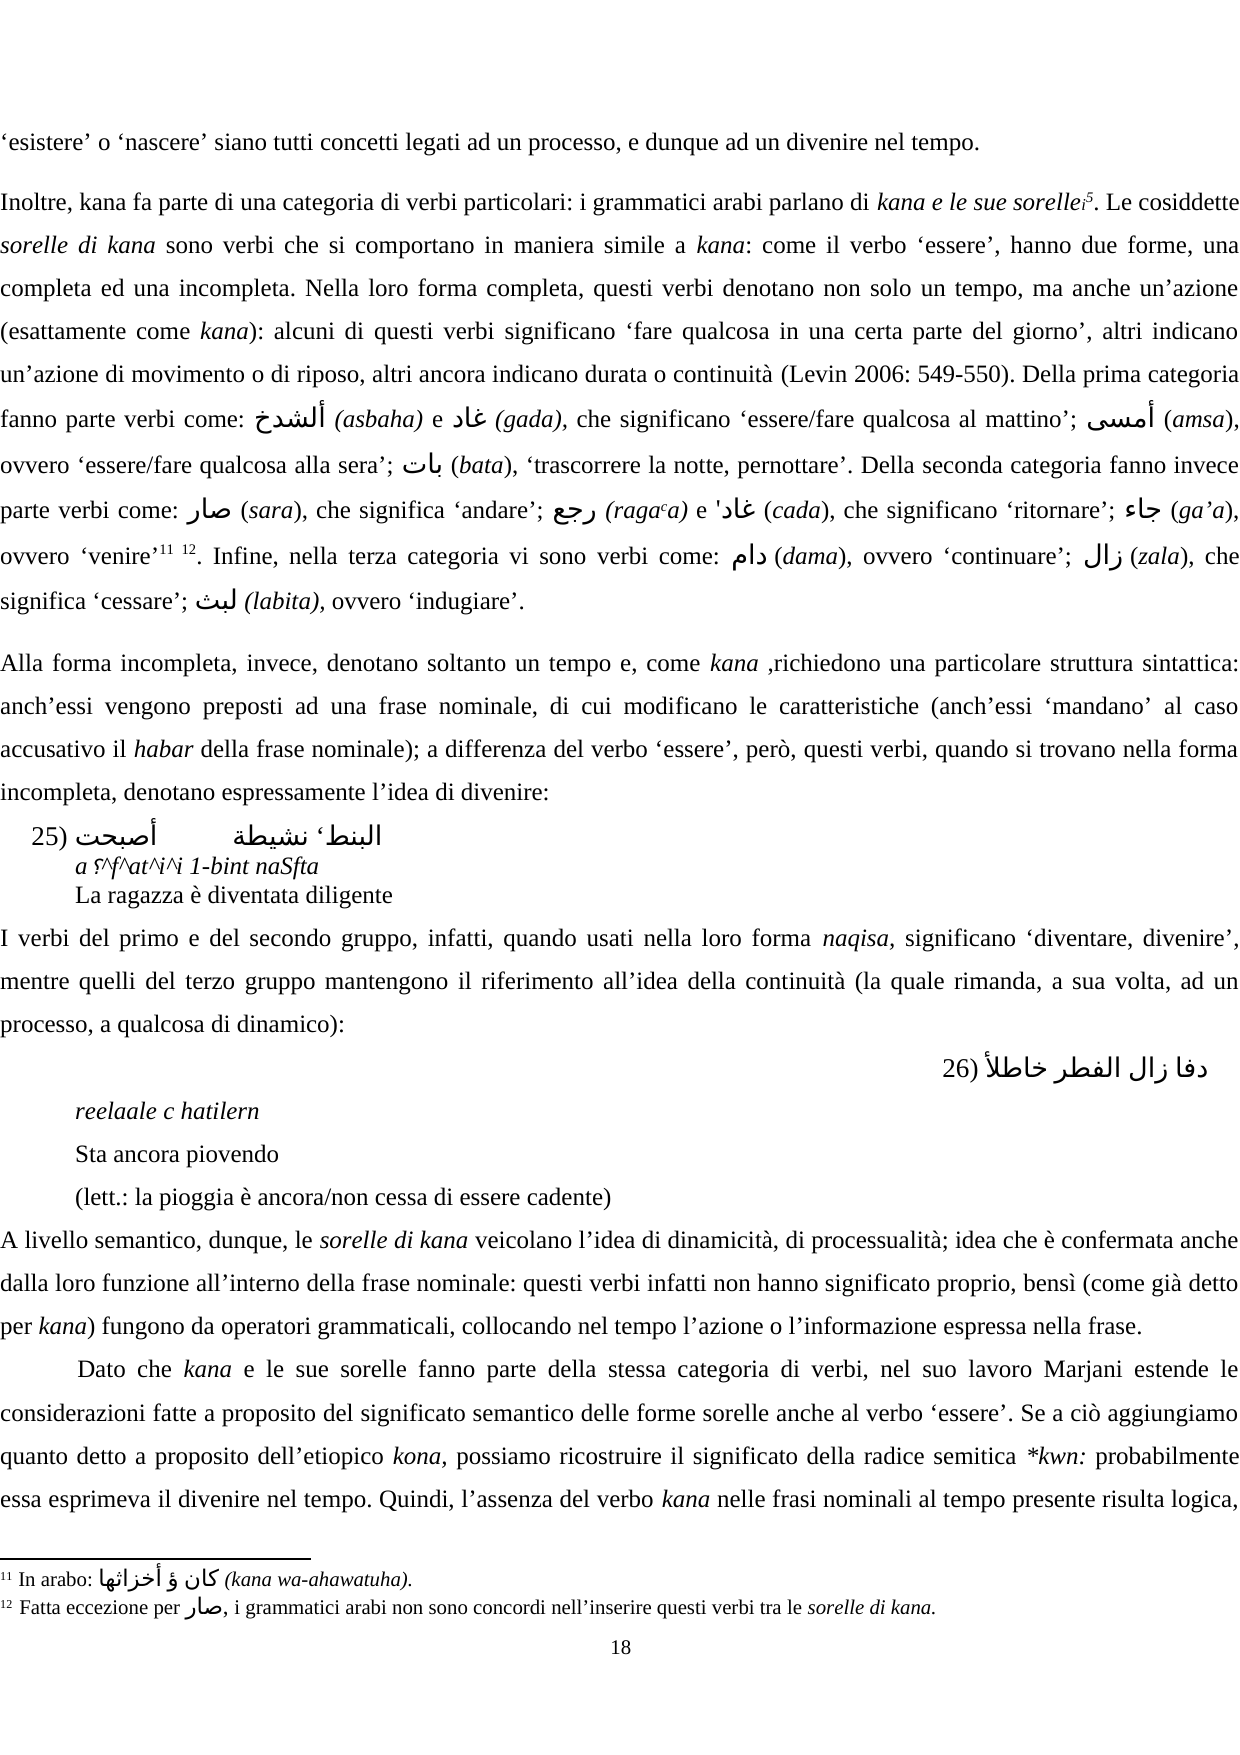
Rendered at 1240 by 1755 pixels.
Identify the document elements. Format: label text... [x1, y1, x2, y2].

text دفا زال الفطر خاطلأ (26 [0, 1053, 1208, 1084]
text reelaale c hatilern [0, 1096, 1239, 1124]
text A livello semantico, dunque, le sorelle di kana veicolano l’idea di dinamicità, di processualità; idea che è confermata anche dalla loro funzione all’interno della frase nominale: questi verbi infatti non hanno significato proprio, bensì (come già detto per kana) fungono da operatori grammaticali, collocando nel tempo l’azione o l’informazione espressa nella frase. [0, 1225, 1239, 1340]
text I verbi del primo e del secondo gruppo, infatti, quando usati nella loro forma naqisa, significano ‘diventare, divenire’, mentre quelli del terzo gruppo mantengono il riferimento all’idea della continuità (la quale rimanda, a sua volta, ad un processo, a qualcosa di dinamico): [0, 923, 1239, 1038]
text Alla forma incompleta, invece, denotano soltanto un tempo e, come kana ,richiedono una particolare struttura sintattica: anch’essi vengono preposti ad una frase nominale, di cui modificano le caratteristiche (anch’essi ‘mandano’ al caso accusativo il habar della frase nominale); a differenza del verbo ‘essere’, però, questi verbi, quando si trovano nella forma incompleta, denotano espressamente l’idea di divenire: [0, 648, 1239, 806]
text Inoltre, kana fa parte di una categoria di verbi particolari: i grammatici arabi parlano di kana e le sue sorellei5. Le cosiddette sorelle di kana sono verbi che si comportano in maniera simile a kana: come il verbo ‘essere’, hanno due forme, una completa ed una incompleta. Nella loro forma completa, questi verbi denotano non solo un tempo, ma anche un’azione (esattamente come kana): alcuni di questi verbi significano ‘fare qualcosa in una certa parte del giorno’, altri indicano un’azione di movimento o di riposo, altri ancora indicano durata o continuità (Levin 2006: 549-550). Della prima categoria fanno parte verbi come: ألشدخ (asbaha) e غاد (gada), che significano ‘essere/fare qualcosa al mattino’; أمسى (amsa), ovvero ‘essere/fare qualcosa alla sera’; بات (bata), ‘trascorrere la notte, pernottare’. Della seconda categoria fanno invece parte verbi come: صار (sara), che significa ‘andare’; رجع (ragaca) e 'غاد (cada), che significano ‘ritornare’; جاء (ga’a), ovvero ‘venire’ . Infine, nella terza categoria vi sono verbi come: دام (dama), ovvero ‘continuare’; زال (zala), che significa ‘cessare’; لبث (labita), ovvero ‘indugiare’. [0, 187, 1239, 616]
text In arabo: كان ؤ أخزاثها (kana wa-ahawatuha). [0, 1565, 1239, 1591]
text Fatta eccezione per صار, i grammatici arabi non sono concordi nell’inserire questi verbi tra le sorelle di kana. [0, 1593, 1239, 1620]
text La ragazza è diventata diligente [0, 880, 1239, 909]
text Sta ancora piovendo [0, 1139, 1239, 1168]
text (lett.: la pioggia è ancora/non cessa di essere cadente) [0, 1182, 1239, 1211]
text ‘esistere’ o ‘nascere’ siano tutti concetti legati ad un processo, e dunque ad un divenire nel tempo. [0, 127, 1239, 156]
text a؟^f^at^i^i 1-bint naSfta [0, 851, 1239, 880]
text 25) أصبحت البنط‘ نشيطة [0, 820, 1239, 851]
text Dato che kana e le sue sorelle fanno parte della stessa categoria di verbi, nel suo lavoro Marjani estende le considerazioni fatte a proposito del significato semantico delle forme sorelle anche al verbo ‘essere’. Se a ciò aggiungiamo quanto detto a proposito dell’etiopico kona, possiamo ricostruire il significato della radice semitica *kwn: probabilmente essa esprimeva il divenire nel tempo. Quindi, l’assenza del verbo kana nelle frasi nominali al tempo presente risulta logica, [0, 1354, 1239, 1513]
